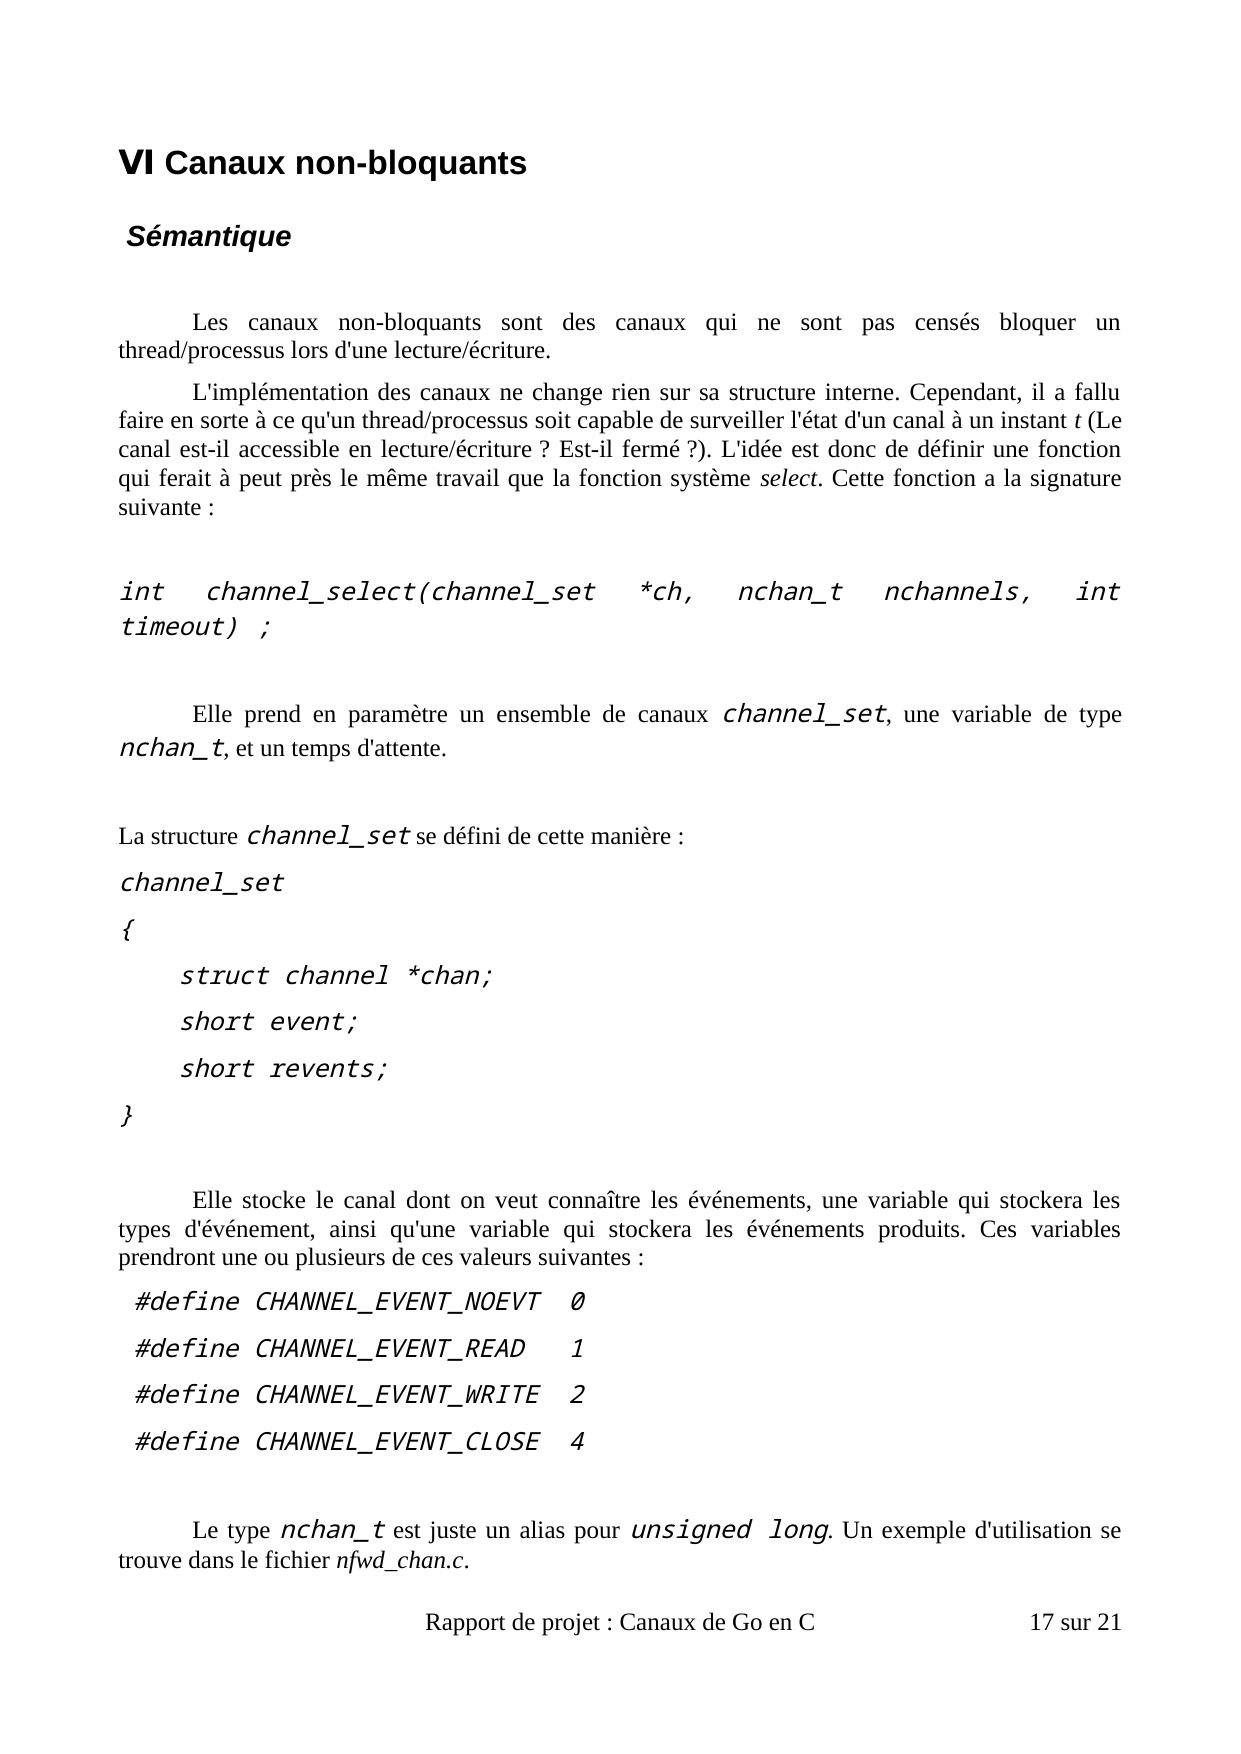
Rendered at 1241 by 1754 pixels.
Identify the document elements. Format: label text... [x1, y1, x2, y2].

subtitle Ⅵ Canaux non-bloquants [118, 143, 1122, 182]
text Elle stocke le canal dont on veut connaître les événements, une variable qui stockera les types d'événement, ainsi qu'une variable qui stockera les événements produits. Ces variables prendront une ou plusieurs de ces valeurs suivantes : [118, 1185, 1122, 1271]
text Le type nchan_t est juste un alias pour unsigned long. Un exemple d'utilisation se trouve dans le fichier nfwd_chan.c. [118, 1511, 1122, 1574]
text La structure channel_set se défini de cette manière : [118, 818, 1122, 852]
text Elle prend en paramètre un ensemble de canaux channel_set, une variable de type nchan_t, et un temps d'attente. [118, 696, 1122, 764]
text } [118, 1097, 1122, 1131]
text #define CHANNEL_EVENT_NOEVT 0 [118, 1284, 1122, 1318]
text #define CHANNEL_EVENT_READ 1 [118, 1330, 1122, 1364]
text #define CHANNEL_EVENT_CLOSE 4 [118, 1423, 1122, 1457]
text short revents; [118, 1051, 1122, 1085]
text int channel_select(channel_set *ch, nchan_t nchannels, int timeout) ; [118, 574, 1122, 642]
text L'implémentation des canaux ne change rien sur sa structure interne. Cependant, il a fallu faire en sorte à ce qu'un thread/processus soit capable de surveiller l'état d'un canal à un instant t (Le canal est-il accessible en lecture/écriture ? Est-il fermé ?). L'idée est donc de définir une fonction qui ferait à peut près le même travail que la fonction système select. Cette fonction a la signature suivante : [118, 377, 1122, 520]
subtitle Sémantique [118, 219, 1122, 253]
text channel_set [118, 864, 1122, 898]
text { [118, 911, 1122, 945]
text Les canaux non-bloquants sont des canaux qui ne sont pas censés bloquer un thread/processus lors d'une lecture/écriture. [118, 307, 1122, 364]
text short event; [118, 1004, 1122, 1038]
text struct channel *chan; [118, 957, 1122, 992]
text #define CHANNEL_EVENT_WRITE 2 [118, 1377, 1122, 1411]
